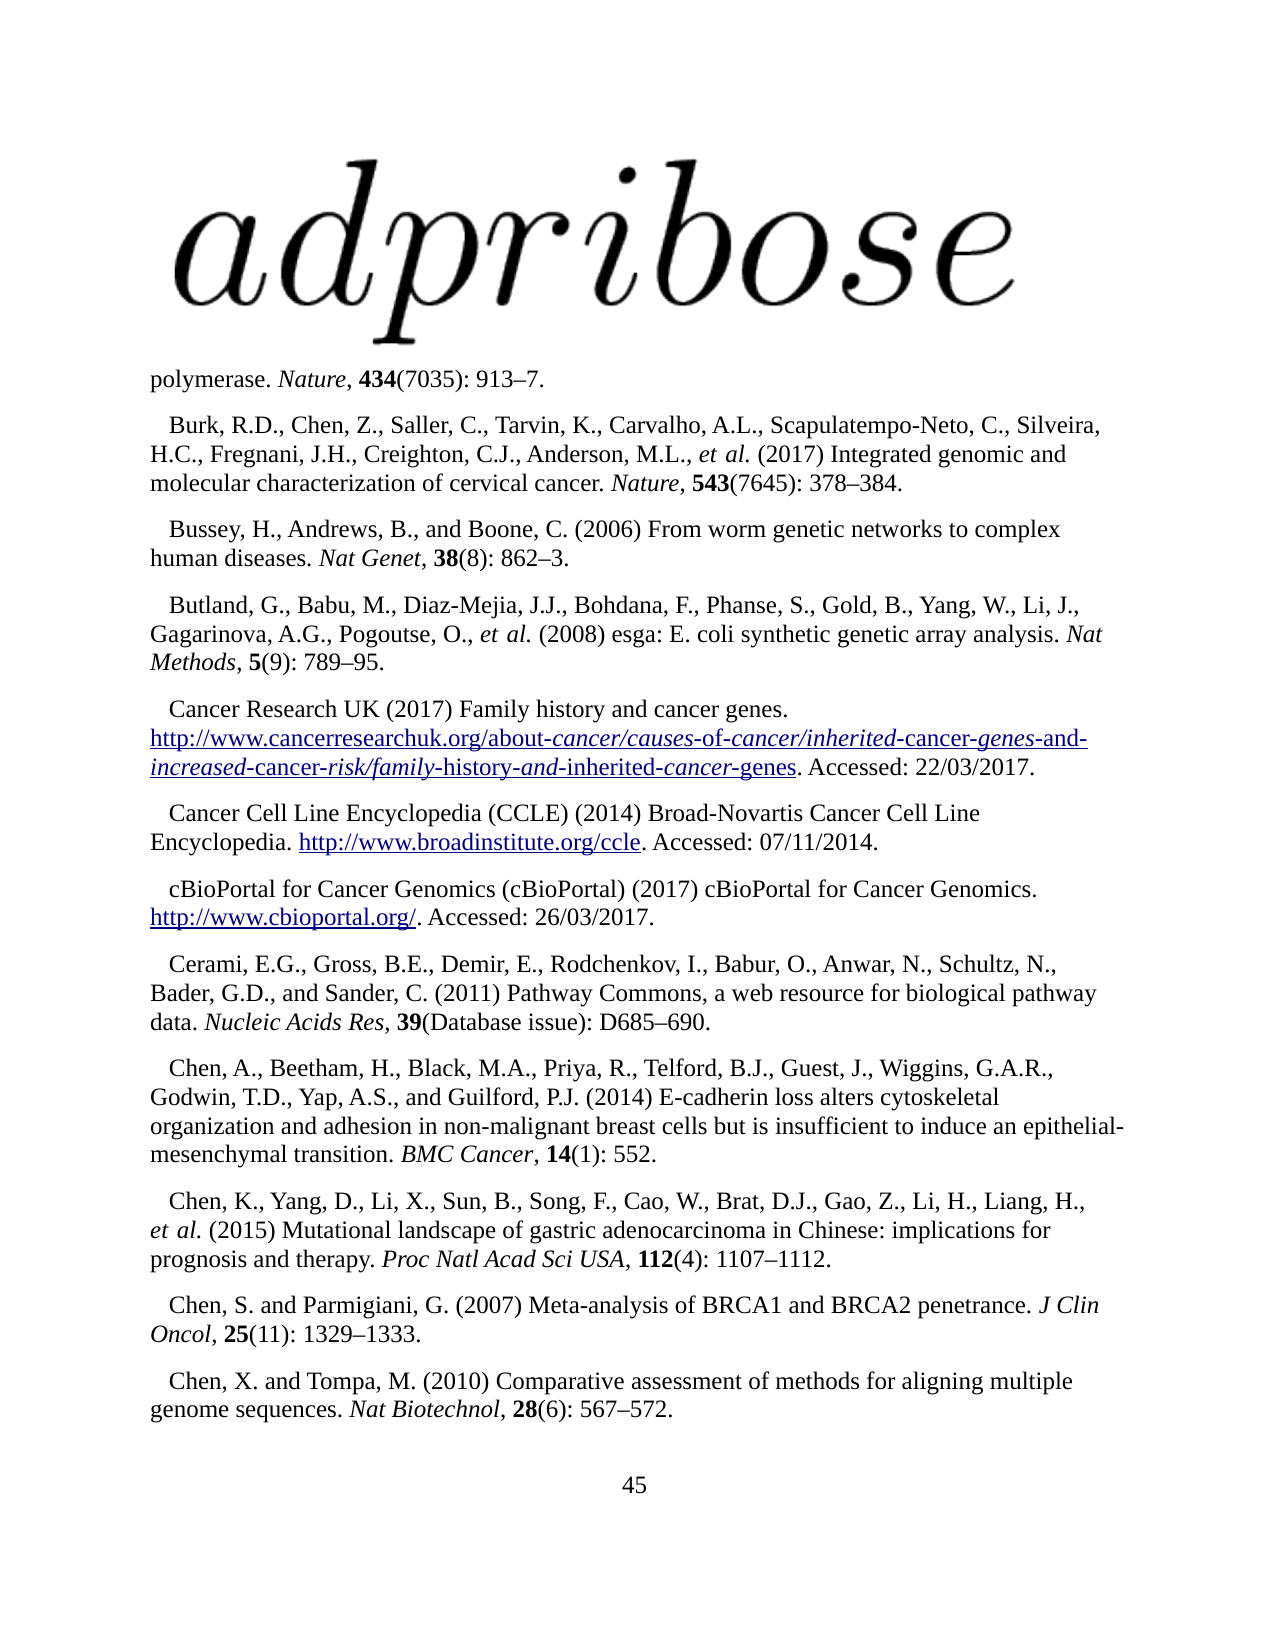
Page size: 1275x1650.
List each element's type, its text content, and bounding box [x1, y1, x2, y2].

text Chen, S. and Parmigiani, G. (2007) Meta-analysis of BRCA1 and BRCA2 penetrance. J Clin Oncol, 25(11): 1329–1333. [150, 1290, 1125, 1348]
text Cancer Cell Line Encyclopedia (CCLE) (2014) Broad-Novartis Cancer Cell Line Encyclopedia. http://www.broadinstitute.org/ccle. Accessed: 07/11/2014. [150, 798, 1125, 856]
picture [150, 150, 1053, 359]
text Burk, R.D., Chen, Z., Saller, C., Tarvin, K., Carvalho, A.L., Scapulatempo-Neto, C., Silveira, H.C., Fregnani, J.H., Creighton, C.J., Anderson, M.L., et al. (2017) Integrated genomic and molecular characterization of cervical cancer. Nature, 543(7645): 378–384. [150, 410, 1125, 497]
text Chen, K., Yang, D., Li, X., Sun, B., Song, F., Cao, W., Brat, D.J., Gao, Z., Li, H., Liang, H., et al. (2015) Mutational landscape of gastric adenocarcinoma in Chinese: implications for prognosis and therapy. Proc Natl Acad Sci USA, 112(4): 1107–1112. [150, 1186, 1125, 1272]
text Butland, G., Babu, M., Diaz-Mejia, J.J., Bohdana, F., Phanse, S., Gold, B., Yang, W., Li, J., Gagarinova, A.G., Pogoutse, O., et al. (2008) esga: E. coli synthetic genetic array analysis. Nat Methods, 5(9): 789–95. [150, 590, 1125, 676]
text Cancer Research UK (2017) Family history and cancer genes. http://www.cancerresearchuk.org/about-cancer/causes-of-cancer/inherited-cancer-genes-and-increased-cancer-risk/family-history-and-inherited-cancer-genes. Accessed: 22/03/2017. [150, 694, 1125, 780]
text Chen, A., Beetham, H., Black, M.A., Priya, R., Telford, B.J., Guest, J., Wiggins, G.A.R., Godwin, T.D., Yap, A.S., and Guilford, P.J. (2014) E-cadherin loss alters cytoskeletal organization and adhesion in non-malignant breast cells but is insufficient to induce an epithelial-mesenchymal transition. BMC Cancer, 14(1): 552. [150, 1053, 1125, 1168]
text Bussey, H., Andrews, B., and Boone, C. (2006) From worm genetic networks to complex human diseases. Nat Genet, 38(8): 862–3. [150, 514, 1125, 572]
text polymerase. Nature, 434(7035): 913–7. [150, 150, 1125, 392]
text Cerami, E.G., Gross, B.E., Demir, E., Rodchenkov, I., Babur, O., Anwar, N., Schultz, N., Bader, G.D., and Sander, C. (2011) Pathway Commons, a web resource for biological pathway data. Nucleic Acids Res, 39(Database issue): D685–690. [150, 949, 1125, 1035]
text cBioPortal for Cancer Genomics (cBioPortal) (2017) cBioPortal for Cancer Genomics. http://www.cbioportal.org/. Accessed: 26/03/2017. [150, 874, 1125, 931]
text Chen, X. and Tompa, M. (2010) Comparative assessment of methods for aligning multiple genome sequences. Nat Biotechnol, 28(6): 567–572. [150, 1366, 1125, 1423]
